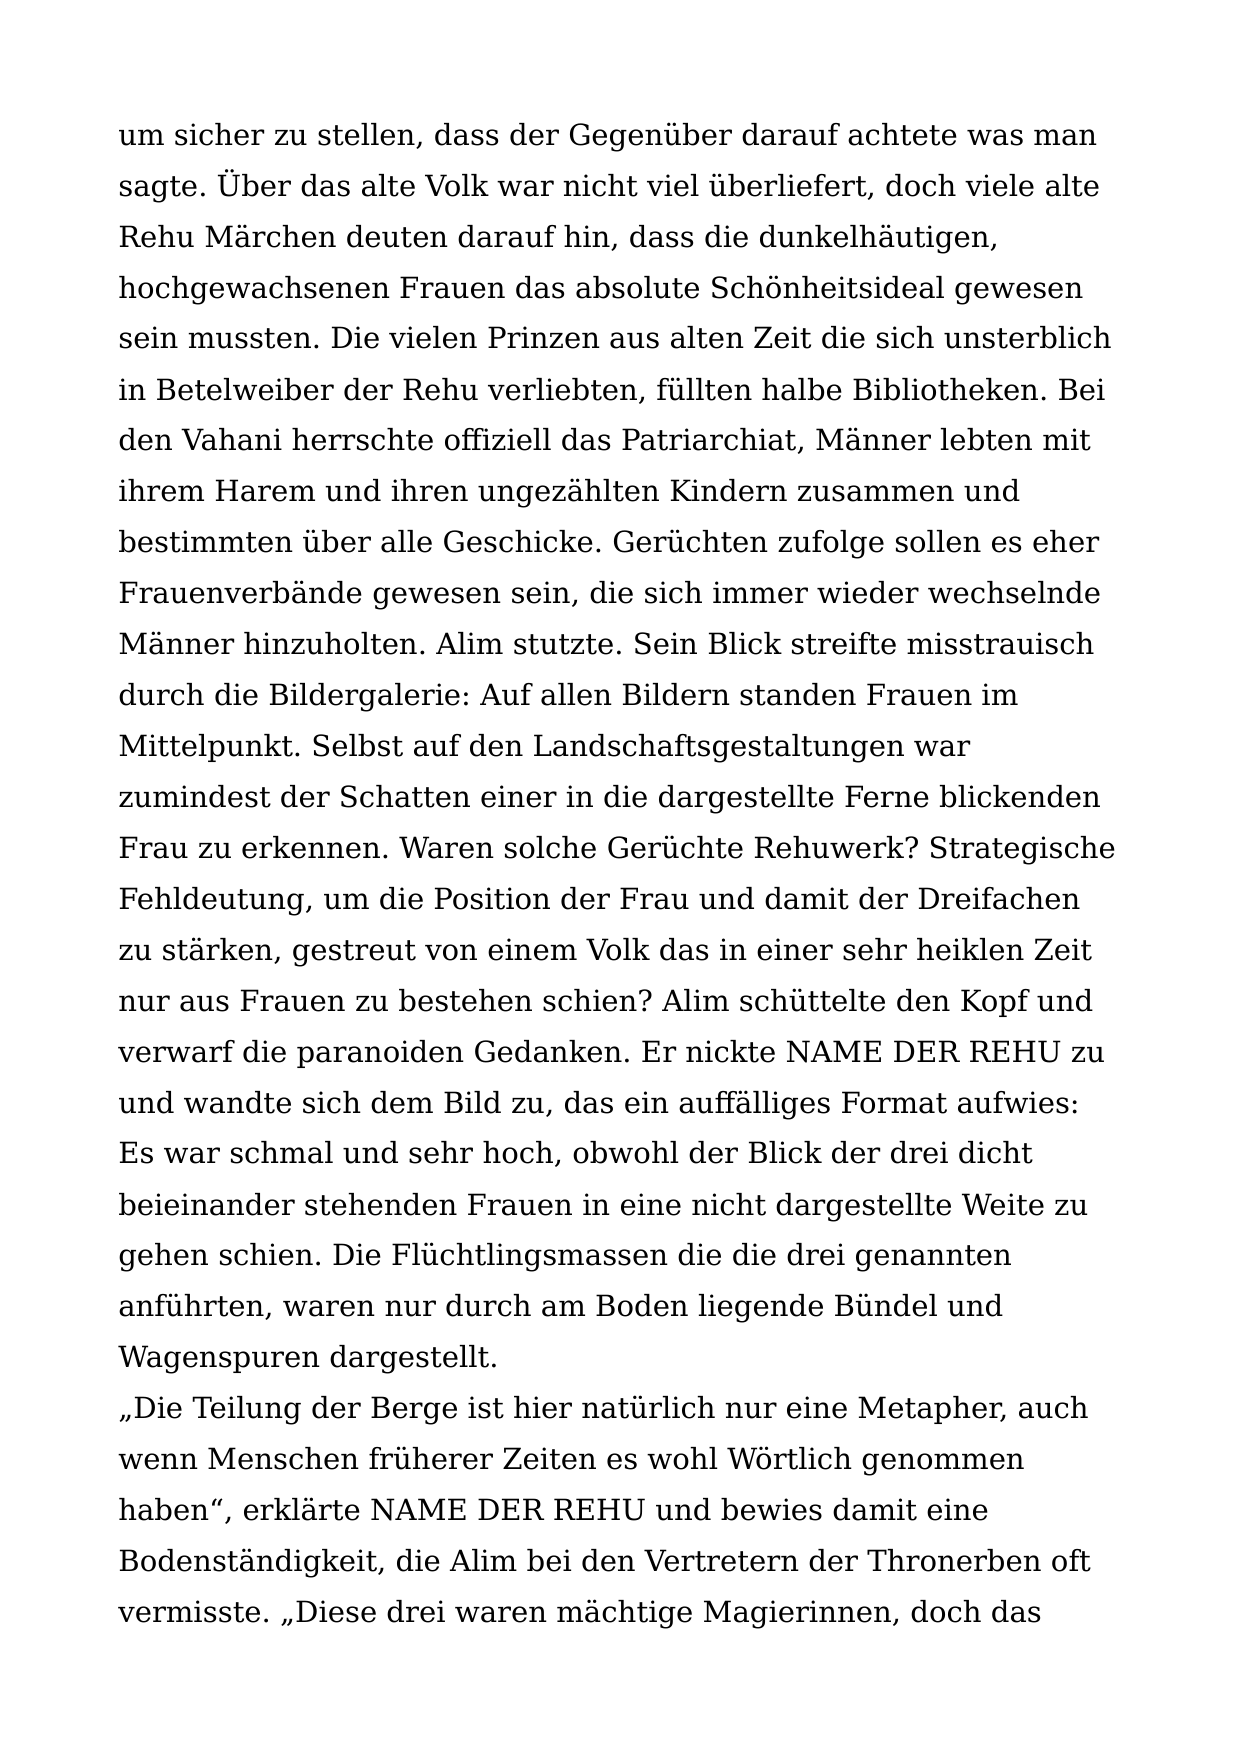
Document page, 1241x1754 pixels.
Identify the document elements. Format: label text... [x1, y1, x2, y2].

text „Die Teilung der Berge ist hier natürlich nur eine Metapher, auch wenn Menschen früherer Zeiten es wohl Wörtlich genommen haben“, erklärte NAME DER REHU und bewies damit eine Bodenständigkeit, die Alim bei den Vertretern der Thronerben oft vermisste. „Diese drei waren mächtige Magierinnen, doch das [118, 1392, 1122, 1629]
text Es war schmal und sehr hoch, obwohl der Blick der drei dicht beieinander stehenden Frauen in eine nicht dargestellte Weite zu gehen schien. Die Flüchtlingsmassen die die drei genannten anführten, waren nur durch am Boden liegende Bündel und Wagenspuren dargestellt. [118, 1137, 1122, 1374]
text um sicher zu stellen, dass der Gegenüber darauf achtete was man sagte. Über das alte Volk war nicht viel überliefert, doch viele alte Rehu Märchen deuten darauf hin, dass die dunkelhäutigen, hochgewachsenen Frauen das absolute Schönheitsideal gewesen sein mussten. Die vielen Prinzen aus alten Zeit die sich unsterblich in Betelweiber der Rehu verliebten, füllten halbe Bibliotheken. Bei den Vahani herrschte offiziell das Patriarchiat, Männer lebten mit ihrem Harem und ihren ungezählten Kindern zusammen und bestimmten über alle Geschicke. Gerüchten zufolge sollen es eher Frauenverbände gewesen sein, die sich immer wieder wechselnde Männer hinzuholten. Alim stutzte. Sein Blick streifte misstrauisch durch die Bildergalerie: Auf allen Bildern standen Frauen im Mittelpunkt. Selbst auf den Landschaftsgestaltungen war zumindest der Schatten einer in die dargestellte Ferne blickenden Frau zu erkennen. Waren solche Gerüchte Rehuwerk? Strategische Fehldeutung, um die Position der Frau und damit der Dreifachen zu stärken, gestreut von einem Volk das in einer sehr heiklen Zeit nur aus Frauen zu bestehen schien? Alim schüttelte den Kopf und verwarf die paranoiden Gedanken. Er nickte NAME DER REHU zu und wandte sich dem Bild zu, das ein auffälliges Format aufwies: [118, 118, 1122, 1120]
